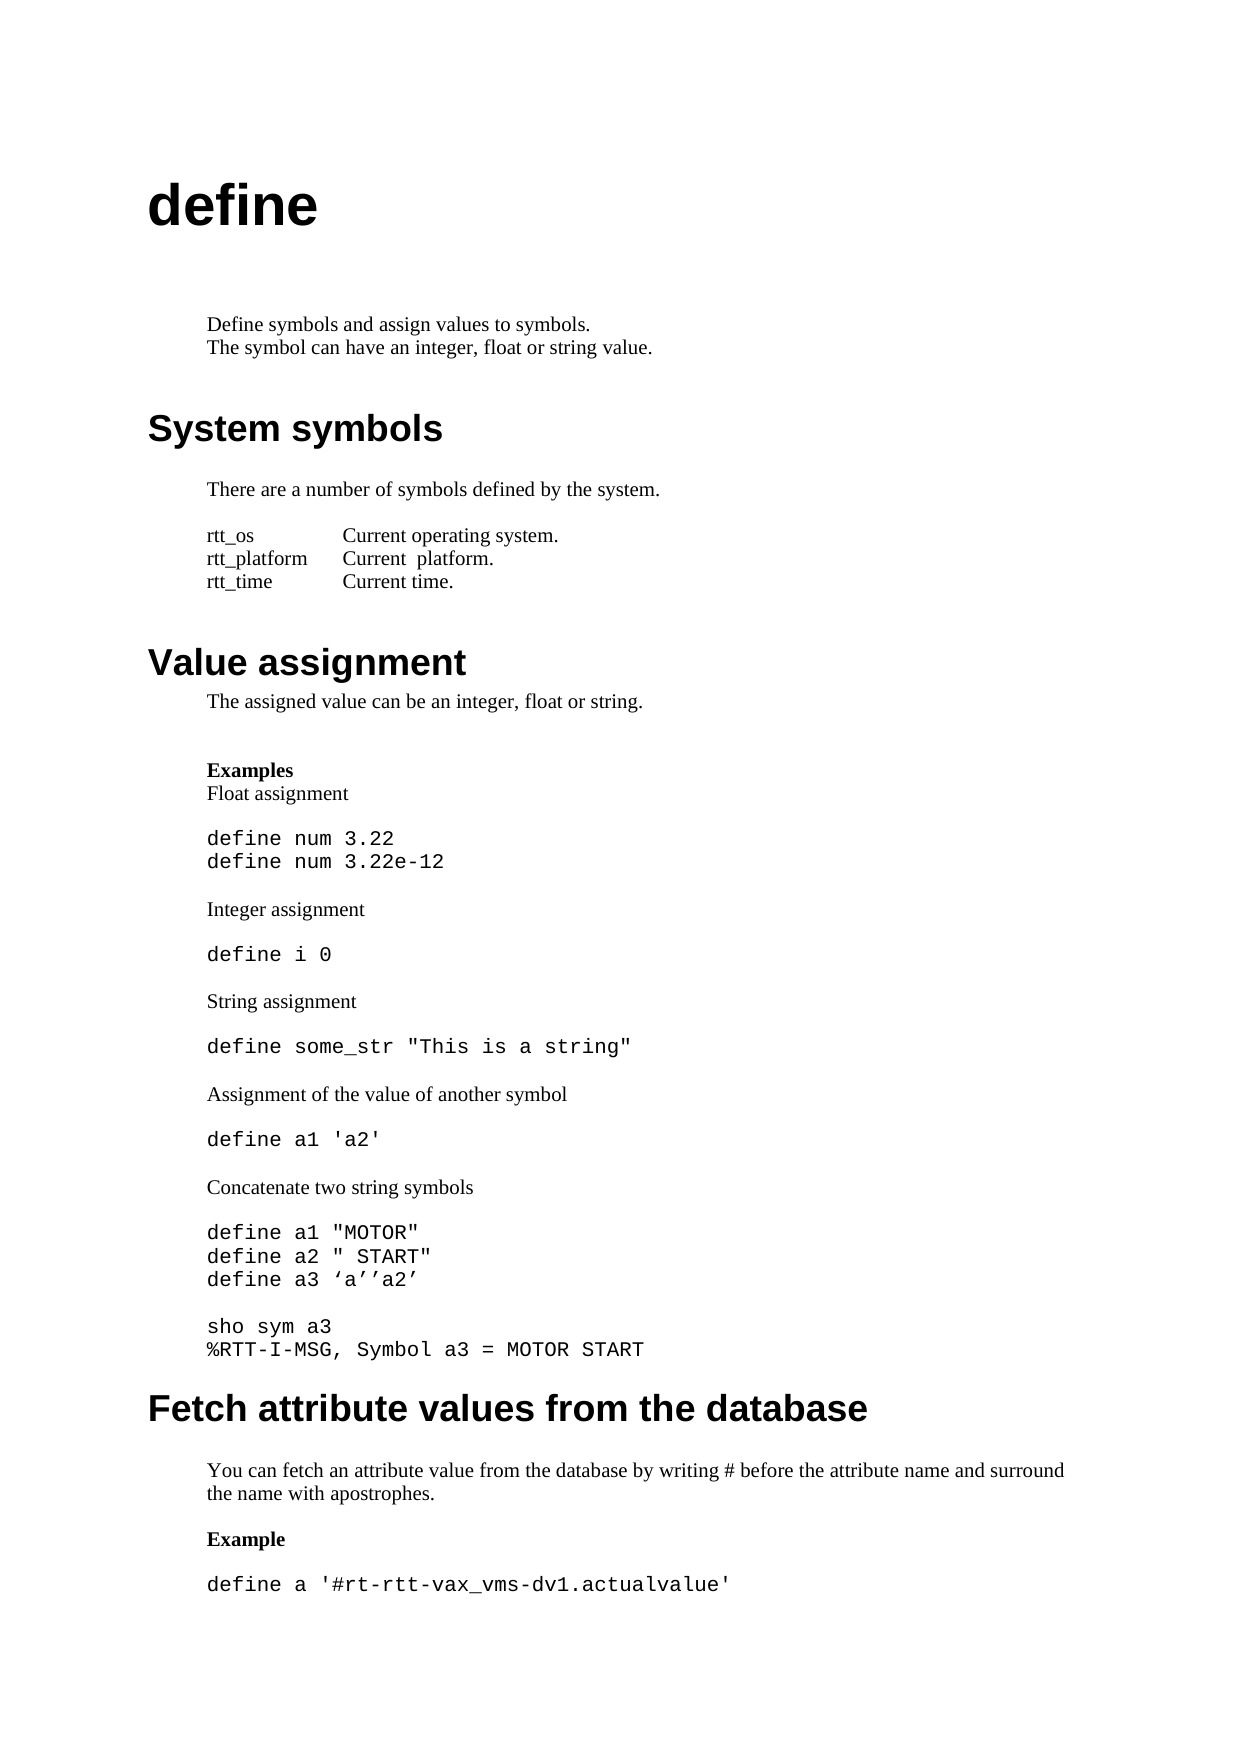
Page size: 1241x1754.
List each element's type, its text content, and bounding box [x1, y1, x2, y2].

subtitle Fetch attribute values from the database [148, 1388, 1092, 1430]
text Define symbols and assign values to symbols. [207, 313, 1092, 336]
text Examples [207, 759, 1092, 782]
text String assignment [207, 990, 1092, 1013]
text rtt_os Current operating system. [207, 524, 1092, 547]
text define a1 'a2' [207, 1129, 1092, 1153]
text Example [207, 1528, 1092, 1551]
text define a3 ‘a’’a2’ [207, 1269, 1092, 1293]
text rtt_time Current time. [207, 570, 1092, 593]
text define num 3.22 [207, 828, 1092, 851]
subtitle define [148, 173, 1092, 238]
text define some_str "This is a string" [207, 1036, 1092, 1060]
text define a2 " START" [207, 1246, 1092, 1269]
text define num 3.22e-12 [207, 851, 1092, 875]
text rtt_platform Current platform. [207, 547, 1092, 570]
text Assignment of the value of another symbol [207, 1083, 1092, 1106]
text Integer assignment [207, 898, 1092, 921]
text Concatenate two string symbols [207, 1176, 1092, 1199]
text define a1 "MOTOR" [207, 1222, 1092, 1246]
text %RTT-I-MSG, Symbol a3 = MOTOR START [207, 1339, 1092, 1363]
text There are a number of symbols defined by the system. [207, 478, 1092, 501]
text The symbol can have an integer, float or string value. [207, 336, 1092, 359]
subtitle System symbols [148, 407, 1092, 449]
text define i 0 [207, 944, 1092, 967]
text The assigned value can be an integer, float or string. [207, 689, 1092, 713]
text Float assignment [207, 782, 1092, 805]
text You can fetch an attribute value from the database by writing # before the attribute name and surround the name with apostrophes. [207, 1459, 1092, 1505]
subtitle Value assignment [148, 641, 1092, 683]
text define a '#rt-rtt-vax_vms-dv1.actualvalue' [207, 1574, 1092, 1598]
text sho sym a3 [207, 1316, 1092, 1339]
